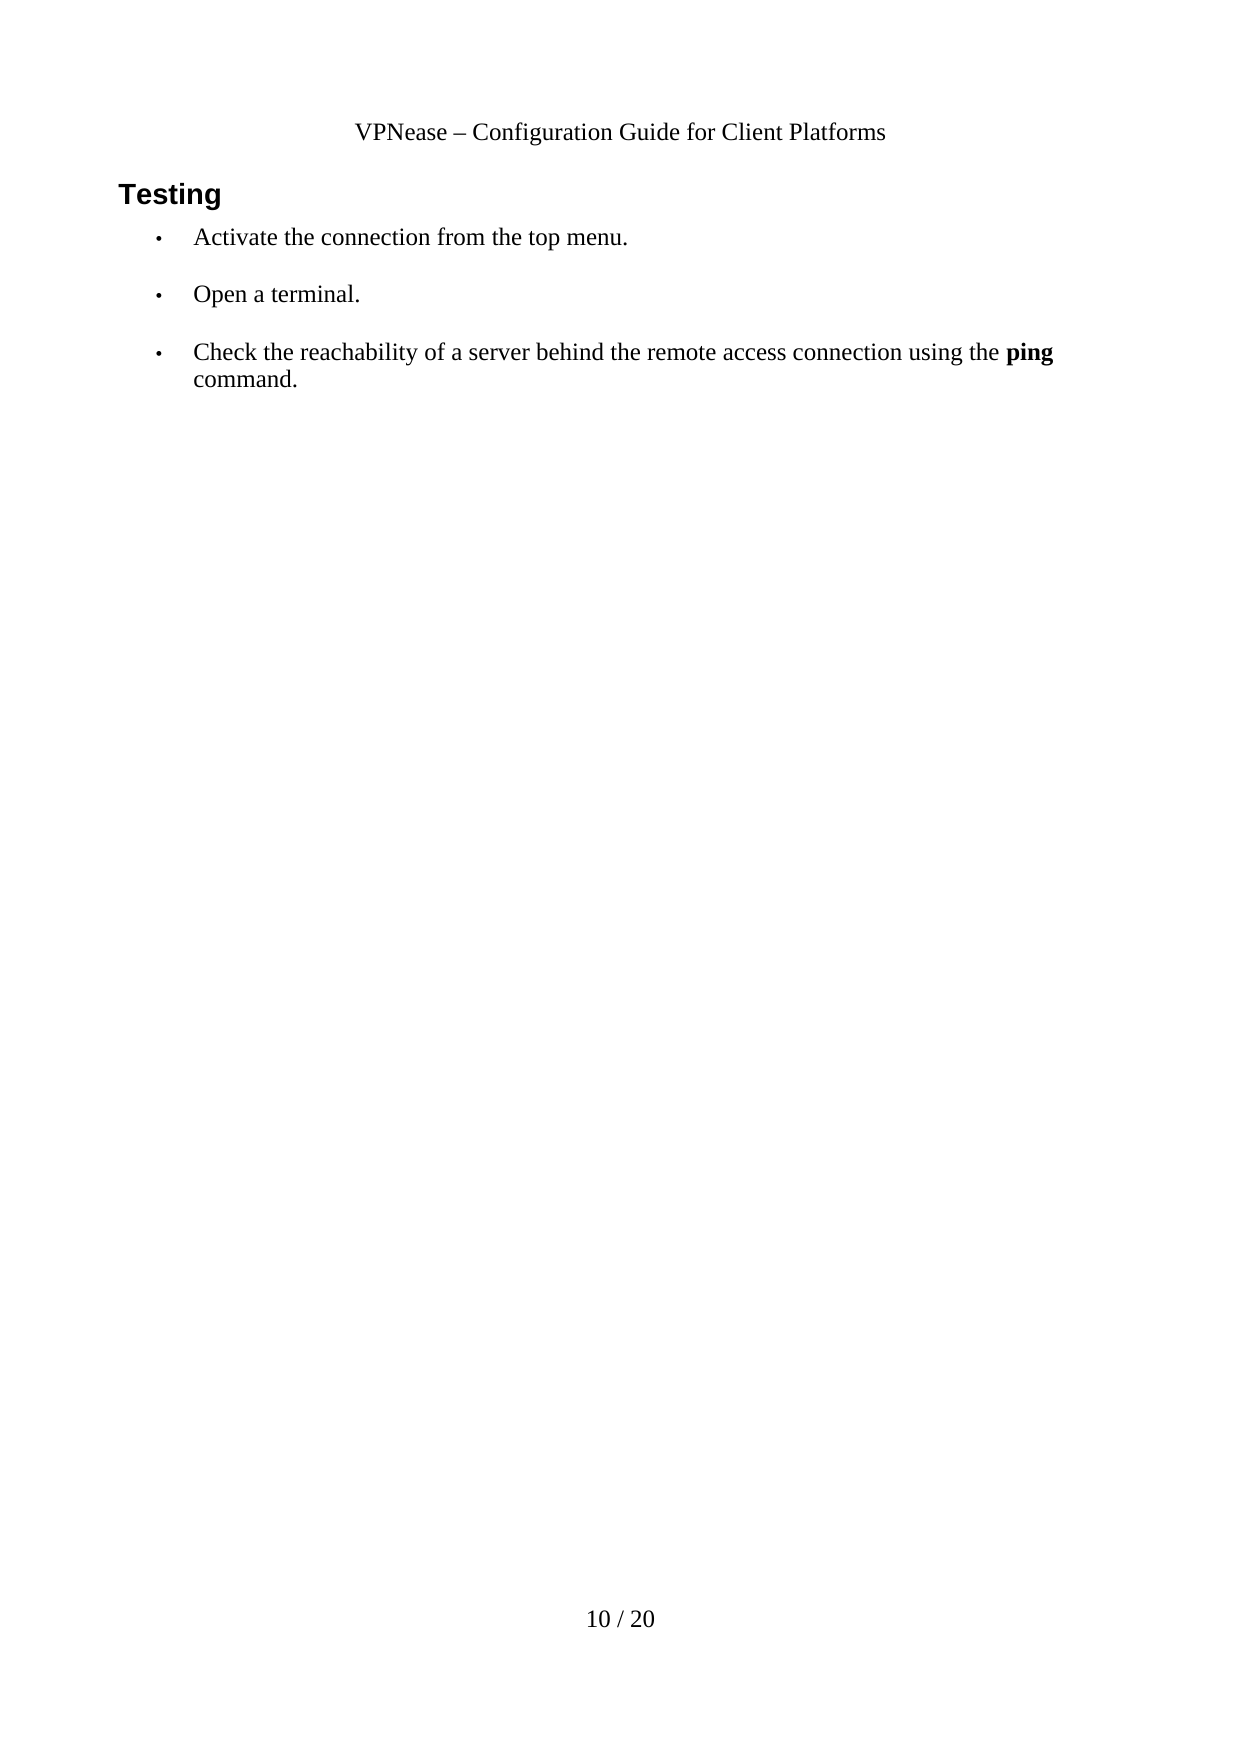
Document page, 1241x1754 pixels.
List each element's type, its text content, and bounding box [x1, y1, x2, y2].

list Open a terminal. [156, 280, 1122, 308]
list Check the reachability of a server behind the remote access connection using the ping command. [156, 338, 1122, 393]
list Activate the connection from the top menu. [156, 223, 1122, 251]
subtitle Testing [118, 178, 1122, 211]
